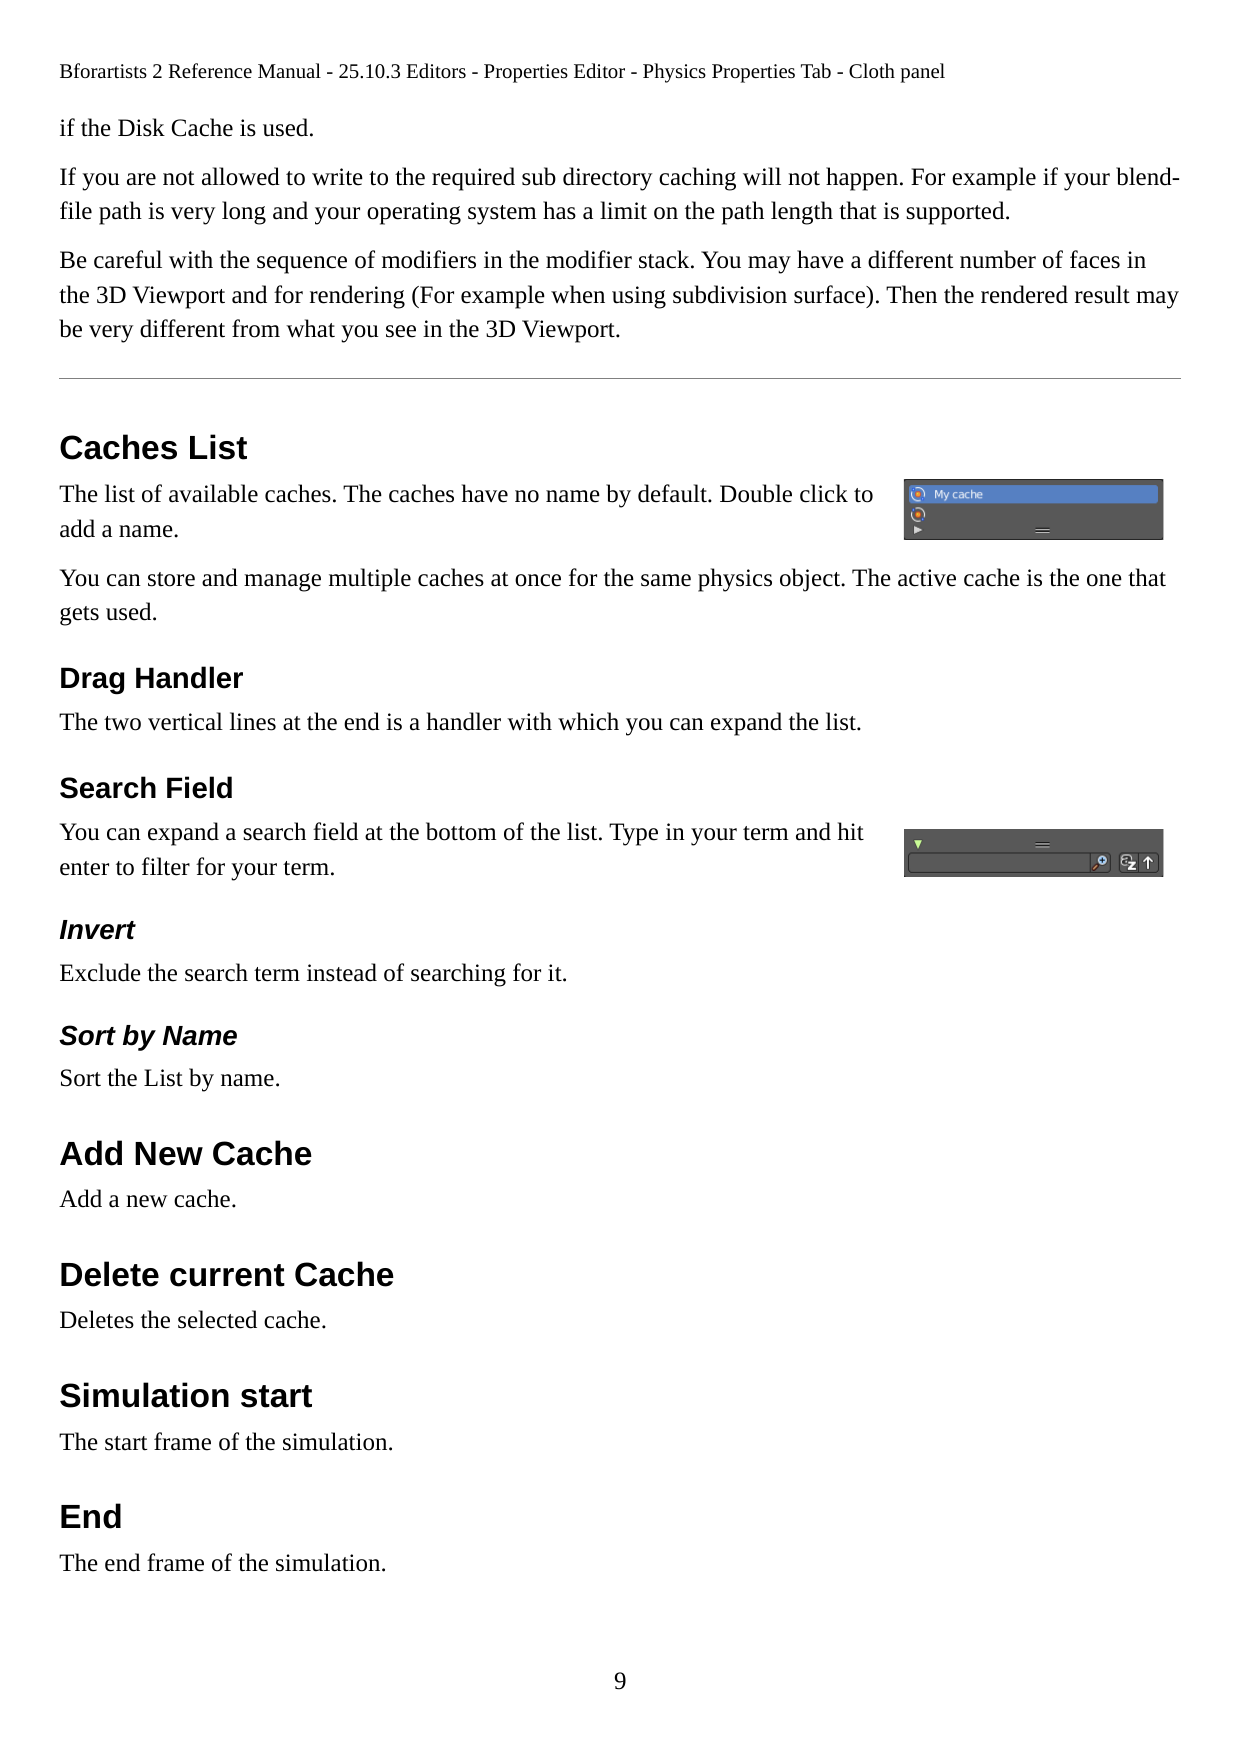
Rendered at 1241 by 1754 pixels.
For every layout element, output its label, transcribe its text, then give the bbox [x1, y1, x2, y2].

subtitle End [59, 1497, 1181, 1535]
text Exclude the search term instead of searching for it. [59, 958, 1181, 986]
text The end frame of the simulation. [59, 1548, 1181, 1576]
subtitle Sort by Name [59, 1019, 1181, 1051]
text If you are not allowed to write to the required sub directory caching will not happen. For example if your blend-file path is very long and your operating system has a limit on the path length that is supported. [59, 162, 1181, 225]
text The two vertical lines at the end is a handler with which you can expand the list. [59, 707, 1181, 736]
subtitle Add New Cache [59, 1133, 1181, 1172]
subtitle Invert [59, 913, 1181, 945]
subtitle Delete current Cache [59, 1254, 1181, 1293]
text Be careful with the sequence of modifiers in the modifier stack. You may have a different number of faces in the 3D Viewport and for rendering (For example when using subdivision surface). Then the rendered result may be very different from what you see in the 3D Viewport. [59, 245, 1181, 343]
subtitle Caches List [59, 428, 1181, 467]
text if the Disk Cache is used. [59, 113, 1181, 141]
picture [903, 479, 1164, 540]
text You can expand a search field at the bottom of the list. Type in your term and hit enter to filter for your term. [59, 817, 1181, 880]
subtitle Search Field [59, 771, 1181, 805]
subtitle Simulation start [59, 1376, 1181, 1414]
text Deletes the selected cache. [59, 1306, 1181, 1334]
text Sort the List by name. [59, 1063, 1181, 1092]
text The list of available caches. The caches have no name by default. Double click to add a name. [59, 479, 1181, 543]
text You can store and manage multiple caches at once for the same physics object. The active cache is the one that gets used. [59, 563, 1181, 626]
subtitle Drag Handler [59, 661, 1181, 695]
text The start frame of the simulation. [59, 1427, 1181, 1455]
picture [904, 829, 1164, 877]
text Add a new cache. [59, 1184, 1181, 1213]
